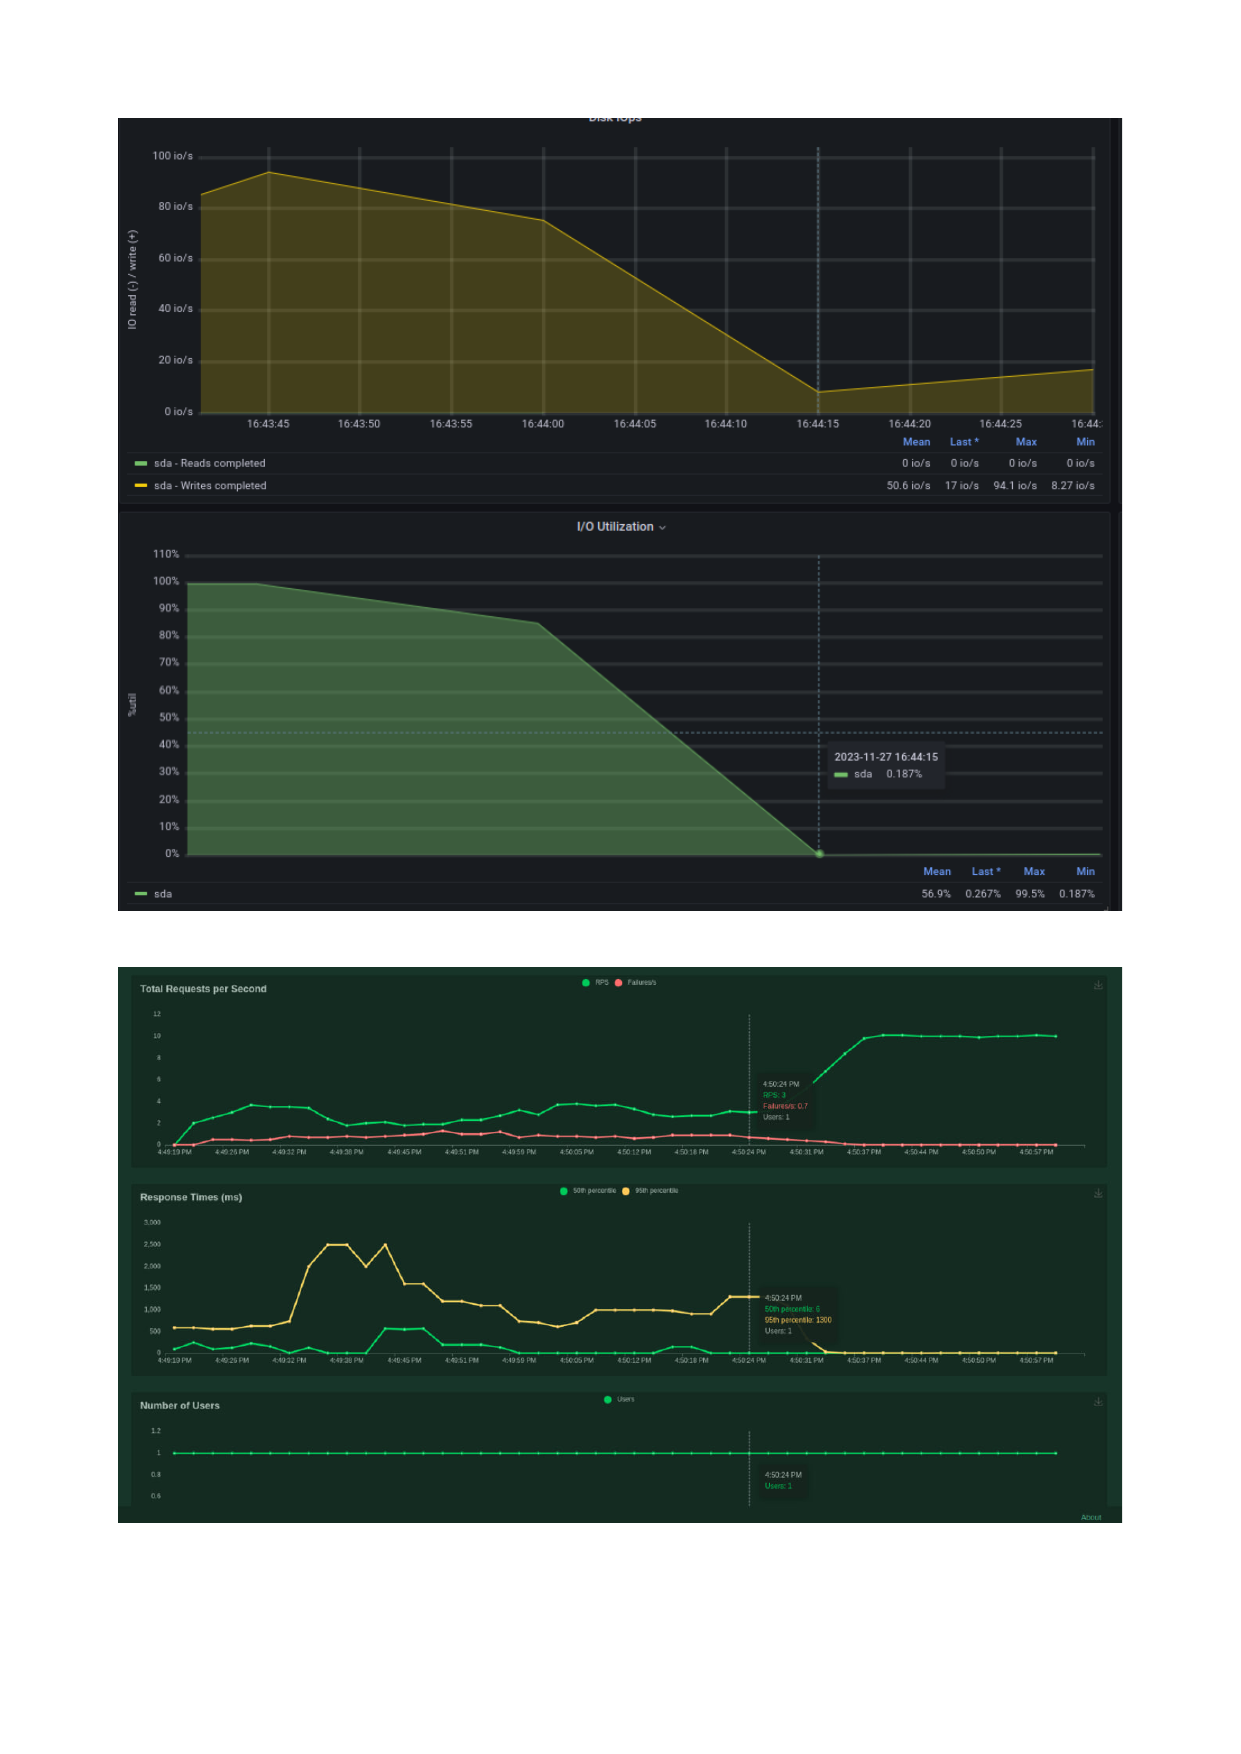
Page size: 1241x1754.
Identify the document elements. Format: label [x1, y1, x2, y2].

picture [118, 967, 1123, 1523]
picture [118, 118, 1123, 911]
